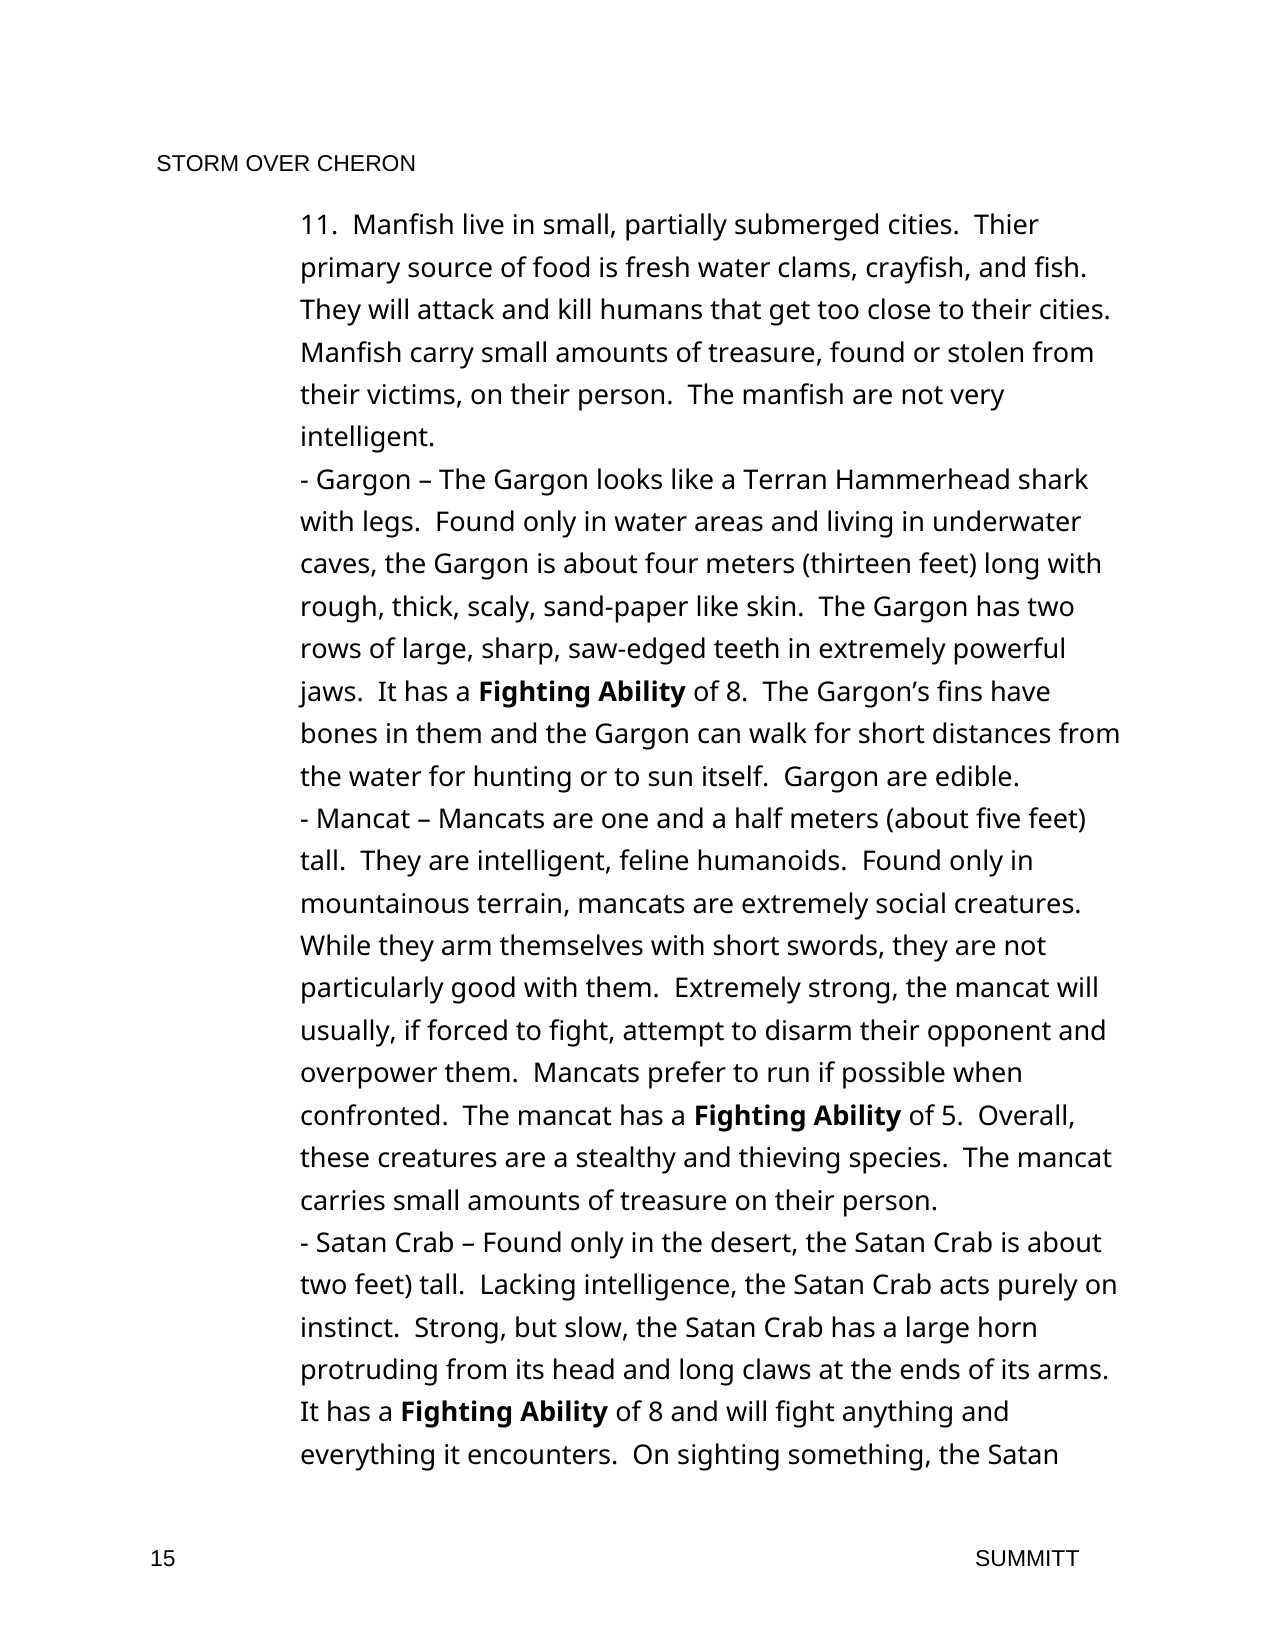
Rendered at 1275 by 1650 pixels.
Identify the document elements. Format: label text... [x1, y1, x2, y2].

text - Mancat – Mancats are one and a half meters (about five feet) tall. They are intelligent, feline humanoids. Found only in mountainous terrain, mancats are extremely social creatures. While they arm themselves with short swords, they are not particularly good with them. Extremely strong, the mancat will usually, if forced to fight, attempt to disarm their opponent and overpower them. Mancats prefer to run if possible when confronted. The mancat has a Fighting Ability of 5. Overall, these creatures are a stealthy and thieving species. The mancat carries small amounts of treasure on their person. [300, 799, 1125, 1218]
text - Satan Crab – Found only in the desert, the Satan Crab is about two feet) tall. Lacking intelligence, the Satan Crab acts purely on instinct. Strong, but slow, the Satan Crab has a large horn protruding from its head and long claws at the ends of its arms. It has a Fighting Ability of 8 and will fight anything and everything it encounters. On sighting something, the Satan [300, 1223, 1125, 1472]
text 11. Manfish live in small, partially submerged cities. Thier primary source of food is fresh water clams, crayfish, and fish. They will attack and kill humans that get too close to their cities. Manfish carry small amounts of treasure, found or stolen from their victims, on their person. The manfish are not very intelligent. [300, 206, 1125, 455]
text - Gargon – The Gargon looks like a Terran Hammerhead shark with legs. Found only in water areas and living in underwater caves, the Gargon is about four meters (thirteen feet) long with rough, thick, scaly, sand-paper like skin. The Gargon has two rows of large, sharp, saw-edged teeth in extremely powerful jaws. It has a Fighting Ability of 8. The Gargon’s fins have bones in them and the Gargon can walk for short distances from the water for hunting or to sun itself. Gargon are edible. [300, 460, 1125, 794]
